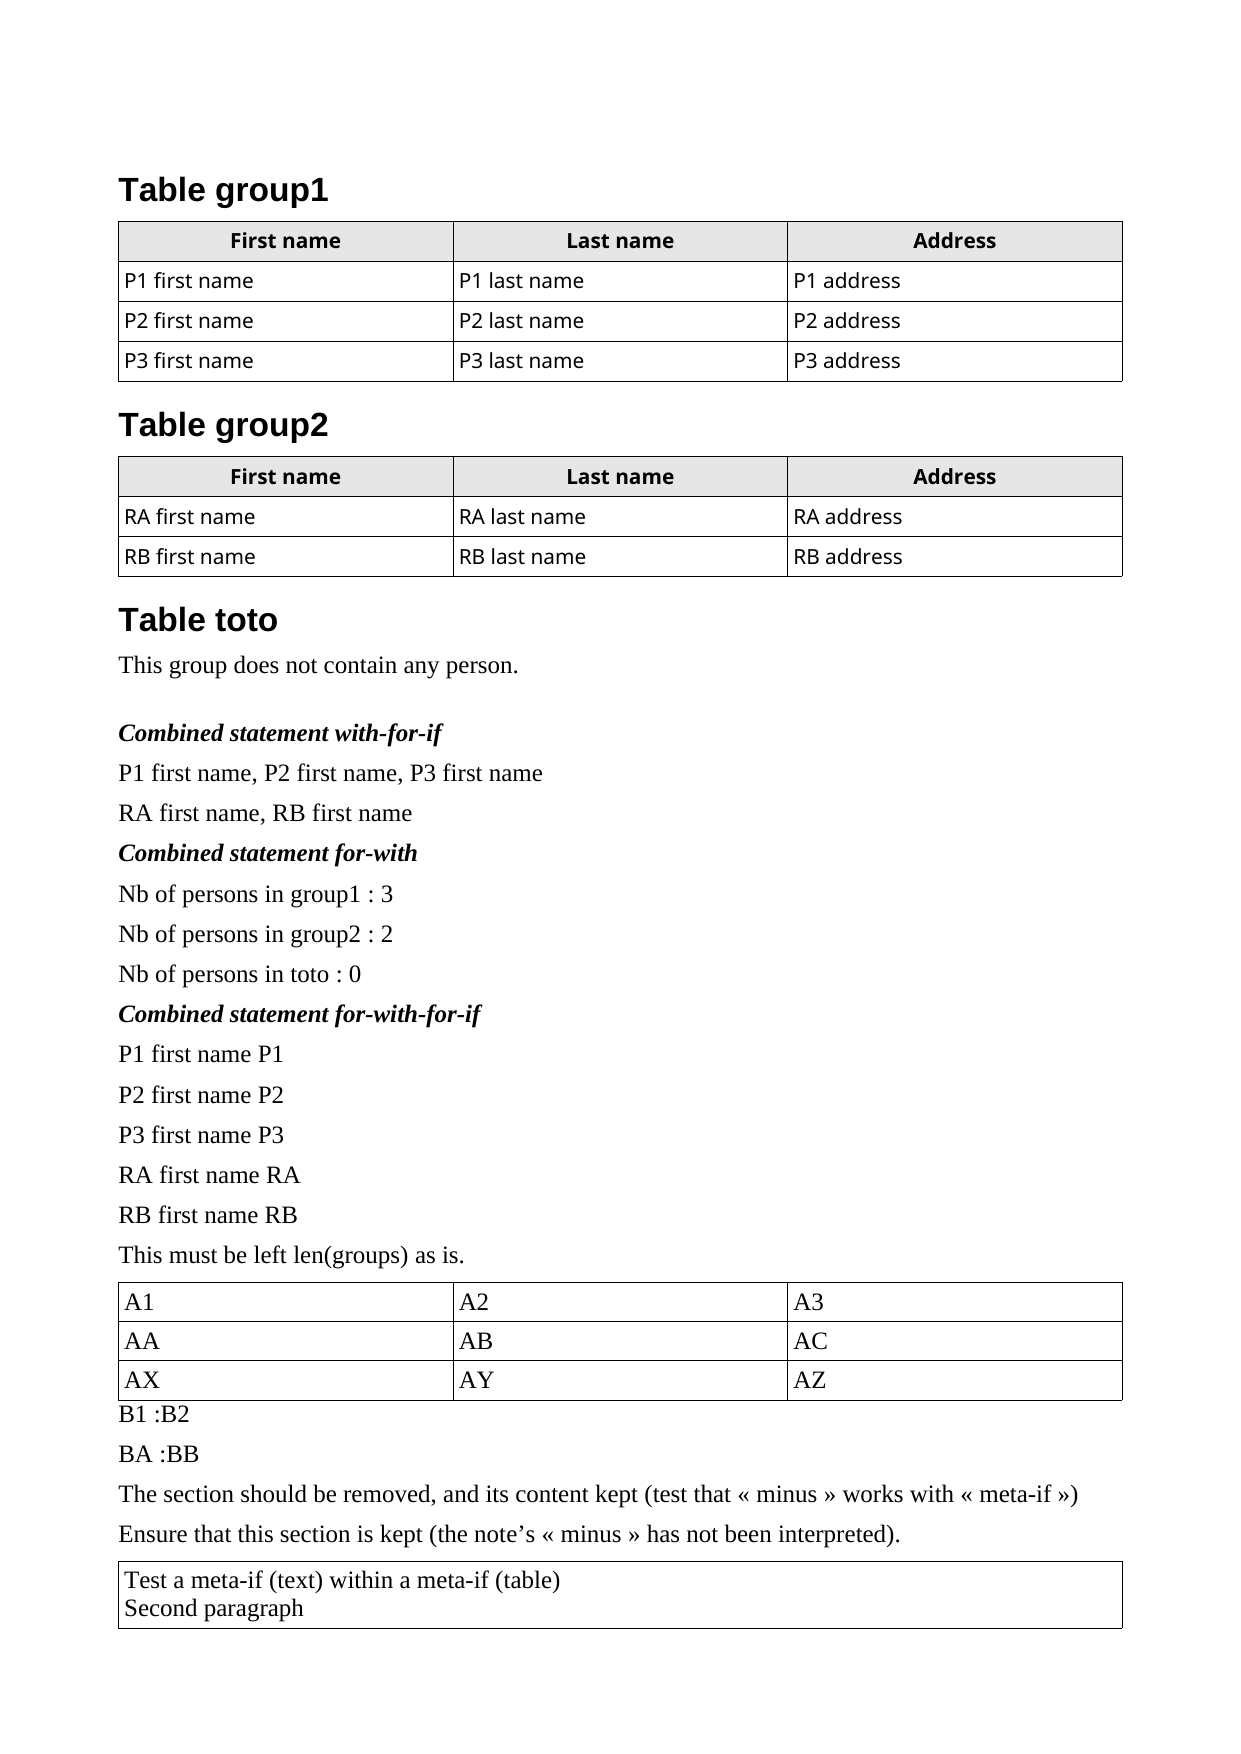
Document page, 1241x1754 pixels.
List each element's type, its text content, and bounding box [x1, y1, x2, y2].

text P2 first name P2 [118, 1081, 1122, 1108]
table_header A3 [788, 1283, 1122, 1321]
table_header Address [788, 222, 1122, 261]
table_cell AC [788, 1322, 1122, 1360]
text Nb of persons in group1 : 3 [118, 880, 1122, 907]
table_cell RA last name [454, 497, 787, 536]
table_header Test a meta-if (text) within a meta-if (table) Second paragraph [119, 1562, 1122, 1628]
text RA first name RA [118, 1161, 1122, 1189]
text RB first name RB [118, 1201, 1122, 1229]
table_cell AX [119, 1361, 453, 1400]
table_cell AZ [788, 1361, 1122, 1400]
text BA :BB [118, 1440, 1122, 1468]
table_cell RA first name [119, 497, 453, 536]
table_cell RB last name [454, 537, 787, 576]
table_cell P2 address [788, 302, 1122, 341]
table_cell P3 address [788, 342, 1122, 381]
table_header Last name [454, 457, 787, 496]
table_cell P2 last name [454, 302, 787, 341]
table_cell P3 last name [454, 342, 787, 381]
table_cell AY [454, 1361, 787, 1400]
text Combined statement for-with-for-if [118, 1000, 1122, 1028]
text This group does not contain any person. [118, 651, 1122, 679]
table_cell P1 last name [454, 262, 787, 301]
subtitle Table group1 [118, 171, 1122, 208]
table_cell RB address [788, 537, 1122, 576]
text B1 :B2 [118, 1401, 1122, 1427]
text The section should be removed, and its content kept (test that « minus » works with « meta-if ») [118, 1480, 1122, 1508]
text RA first name, RB first name [118, 799, 1122, 827]
text Ensure that this section is kept (the note’s « minus » has not been interpreted). [118, 1520, 1122, 1548]
table_header First name [119, 222, 453, 261]
table_cell P1 first name [119, 262, 453, 301]
table_cell RA address [788, 497, 1122, 536]
text Nb of persons in group2 : 2 [118, 920, 1122, 948]
table_header First name [119, 457, 453, 496]
text Combined statement with-for-if [118, 719, 1122, 747]
table_cell P2 first name [119, 302, 453, 341]
text P3 first name P3 [118, 1121, 1122, 1149]
text This must be left len(groups) as is. [118, 1242, 1122, 1269]
table_header A1 [119, 1283, 453, 1321]
subtitle Table group2 [118, 406, 1122, 443]
table_cell P1 address [788, 262, 1122, 301]
text Combined statement for-with [118, 839, 1122, 867]
subtitle Table toto [118, 601, 1122, 638]
table_cell P3 first name [119, 342, 453, 381]
text Nb of persons in toto : 0 [118, 960, 1122, 988]
table_header Last name [454, 222, 787, 261]
text P1 first name P1 [118, 1041, 1122, 1068]
table_header A2 [454, 1283, 787, 1321]
table_cell RB first name [119, 537, 453, 576]
table_cell AB [454, 1322, 787, 1360]
text P1 first name, P2 first name, P3 first name [118, 759, 1122, 787]
table_header Address [788, 457, 1122, 496]
table_cell AA [119, 1322, 453, 1360]
